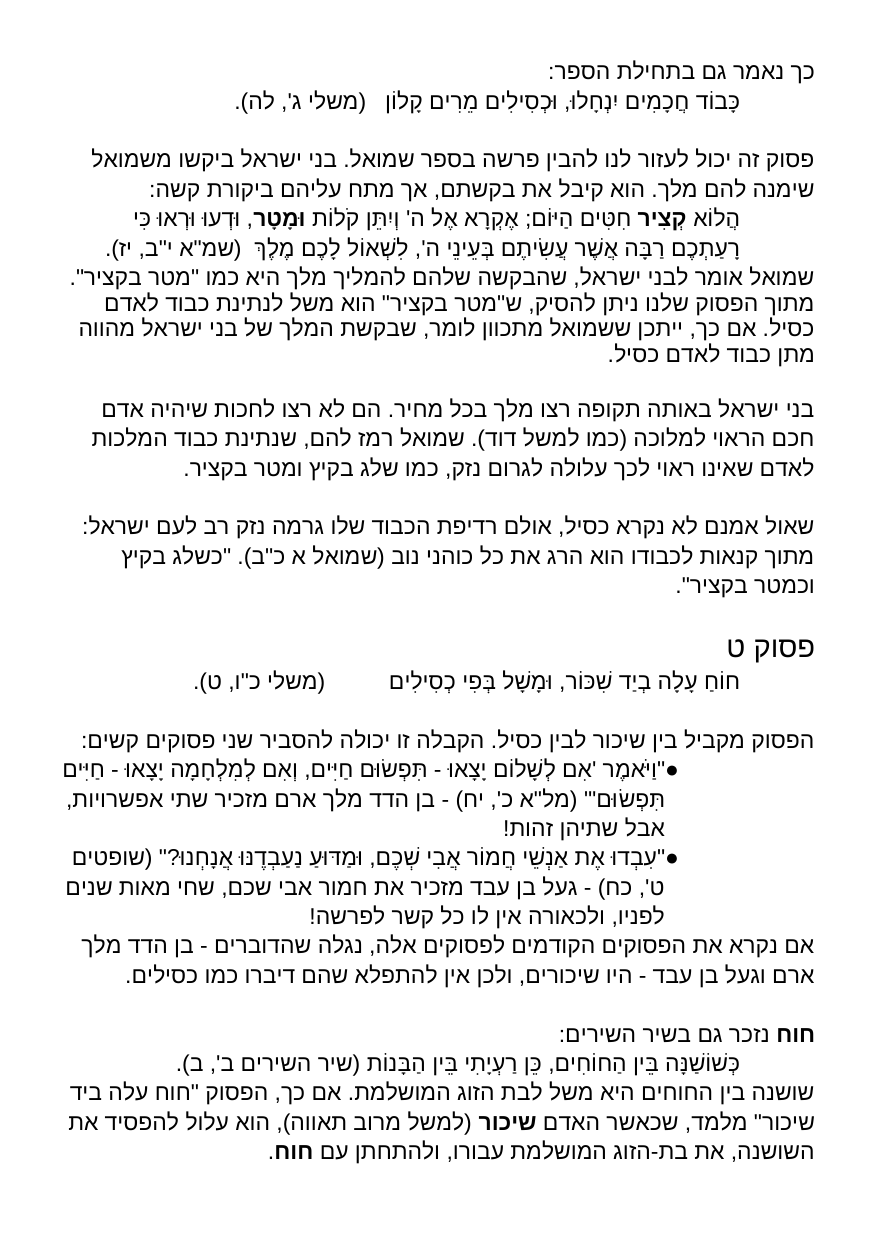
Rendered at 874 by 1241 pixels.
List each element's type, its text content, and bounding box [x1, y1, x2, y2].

list "וַיֹּאמֶר 'אִם לְשָׁלוֹם יָצָאוּ - תִּפְשׂוּם חַיִּים, וְאִם לְמִלְחָמָה יָצָאוּ - חַיִּים תִּפְשׂוּם'" (מל"א כ', יח) - בן הדד מלך ארם מזכיר שתי אפשרויות, אבל שתיהן זהות! [59, 757, 702, 841]
text חוֹחַ עָלָה בְיַד שִׁכּוֹר, וּמָשָׁל בְּפִי כְסִילִים (משלי כ"ו, ט). [59, 669, 740, 694]
text שושנה בין החוחים היא משל לבת הזוג המושלמת. אם כך, הפסוק "חוח עלה ביד שיכור" מלמד, שכאשר האדם שיכור (למשל מרוב תאווה), הוא עלול להפסיד את השושנה, את בת-הזוג המושלמת עבורו, ולהתחתן עם חוח. [59, 1080, 815, 1164]
text פסוק ט [59, 631, 815, 664]
text בני ישראל באותה תקופה רצו מלך בכל מחיר. הם לא רצו לחכות שיהיה אדם חכם הראוי למלוכה (כמו למשל דוד). שמואל רמז להם, שנתינת כבוד המלכות לאדם שאינו ראוי לכך עלולה לגרום נזק, כמו שלג בקיץ ומטר בקציר. [59, 396, 815, 481]
text כָּבוֹד חֲכָמִים יִנְחָלוּ, וּכְסִילִים מֵרִים קָלוֹן (משלי ג', לה). [59, 88, 740, 114]
list "עִבְדוּ אֶת אַנְשֵׁי חֲמוֹר אֲבִי שְׁכֶם, וּמַדּוּעַ נַעַבְדֶנּוּ אֲנָחְנוּ?" (שופטים ט', כח) - געל בן עבד מזכיר את חמור אבי שכם, שחי מאות שנים לפניו, ולכאורה אין לו כל קשר לפרשה! [59, 845, 702, 929]
text חוח נזכר גם בשיר השירים: [59, 1021, 815, 1047]
text פסוק זה יכול לעזור לנו להבין פרשה בספר שמואל. בני ישראל ביקשו משמואל שימנה להם מלך. הוא קיבל את בקשתם, אך מתח עליהם ביקורת קשה: [59, 147, 815, 202]
text שמואל אומר לבני ישראל, שהבקשה שלהם להמליך מלך היא כמו "מטר בקציר". מתוך הפסוק שלנו ניתן להסיק, ש"מטר בקציר" הוא משל לנתינת כבוד לאדם כסיל. אם כך, ייתכן ששמואל מתכוון לומר, שבקשת המלך של בני ישראל מהווה מתן כבוד לאדם כסיל. [59, 264, 815, 367]
text אם נקרא את הפסוקים הקודמים לפסוקים אלה, נגלה שהדוברים - בן הדד מלך ארם וגעל בן עבד - היו שיכורים, ולכן אין להתפלא שהם דיברו כמו כסילים. [59, 933, 815, 988]
text שאול אמנם לא נקרא כסיל, אולם רדיפת הכבוד שלו גרמה נזק רב לעם ישראל: מתוך קנאות לכבודו הוא הרג את כל כוהני נוב (שמואל א כ"ב). "כשלג בקיץ וכמטר בקציר". [59, 514, 815, 598]
text כך נאמר גם בתחילת הספר: [59, 59, 815, 84]
text הפסוק מקביל בין שיכור לבין כסיל. הקבלה זו יכולה להסביר שני פסוקים קשים: [59, 728, 815, 753]
text הֲלוֹא קְצִיר חִטִּים הַיּוֹם; אֶקְרָא אֶל ה' וְיִתֵּן קֹלוֹת וּמָטָר, וּדְעוּ וּרְאוּ כִּי רָעַתְכֶם רַבָּה אֲשֶׁר עֲשִׂיתֶם בְּעֵינֵי ה', לִשְׁאוֹל לָכֶם מֶלֶךְ (שמ"א י"ב, יז). [59, 206, 740, 261]
text כְּשׁוֹשַׁנָּה בֵּין הַחוֹחִים, כֵּן רַעְיָתִי בֵּין הַבָּנוֹת (שיר השירים ב', ב). [59, 1051, 740, 1076]
